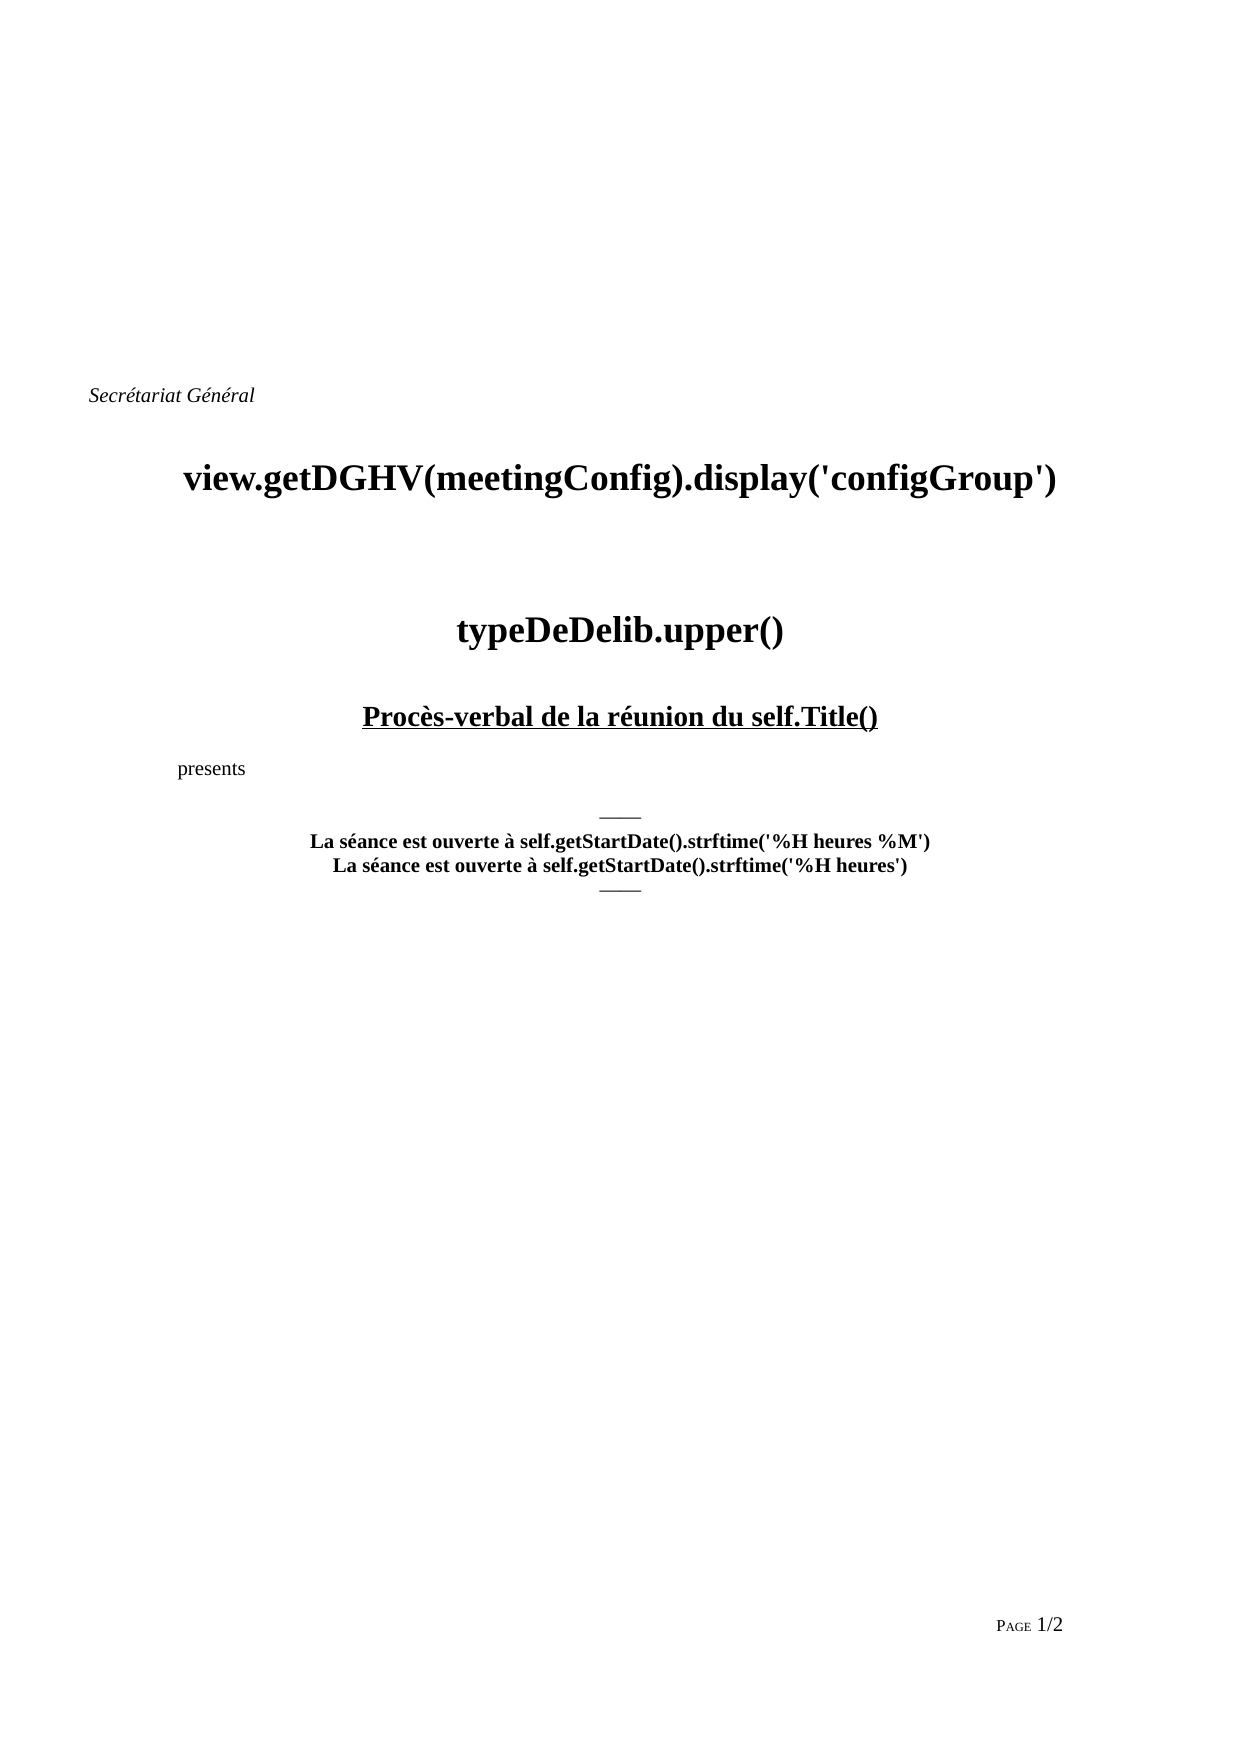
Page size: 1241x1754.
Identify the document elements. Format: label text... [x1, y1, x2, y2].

text La séance est ouverte à self.getStartDate().strftime('%H heures %M') [177, 828, 1063, 853]
text typeDeDelib.upper() [177, 607, 1063, 651]
text La séance est ouverte à self.getStartDate().strftime('%H heures') [177, 853, 1063, 877]
text Secrétariat Général [89, 383, 1063, 407]
text —— [177, 804, 1063, 828]
text view.getDGHV(meetingConfig).display('configGroup') [177, 455, 1063, 498]
text Procès-verbal de la réunion du self.Title() [177, 699, 1063, 732]
text presents [177, 756, 1063, 780]
text —— [177, 877, 1063, 901]
